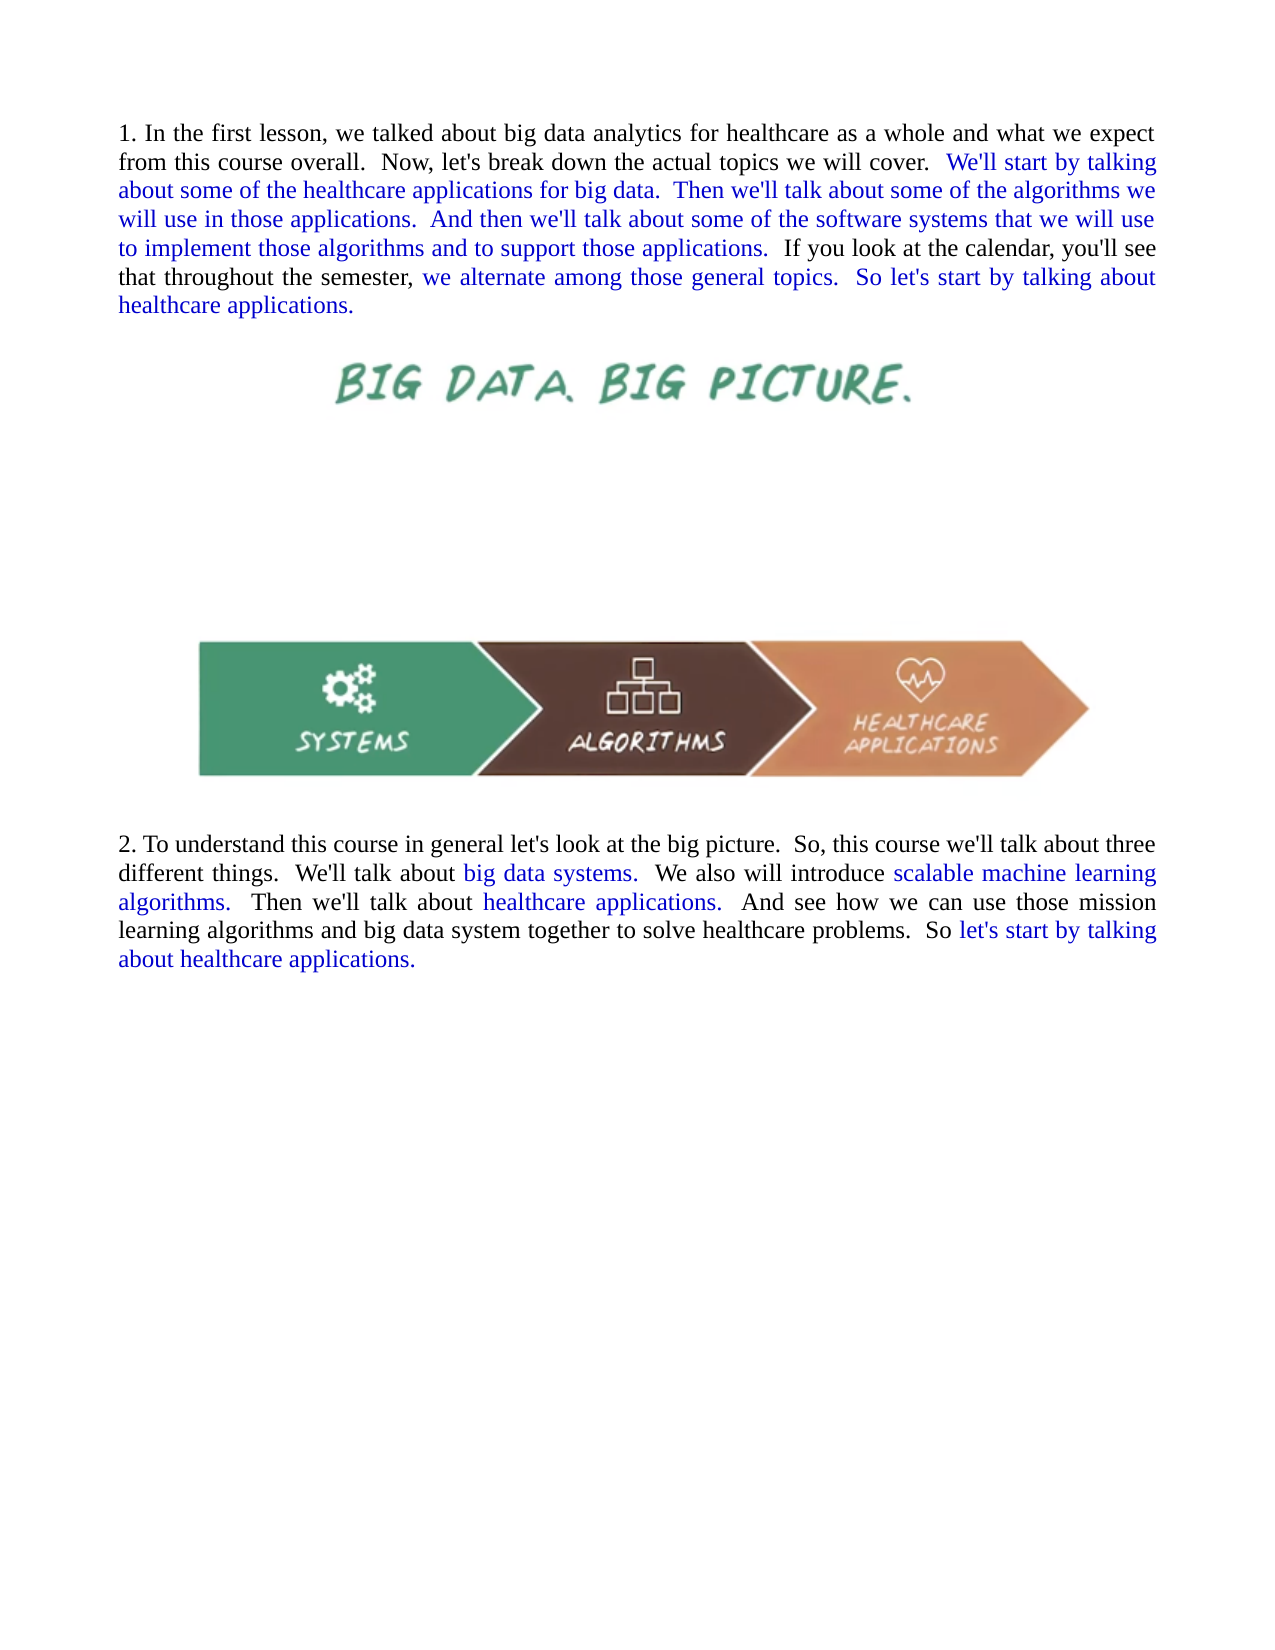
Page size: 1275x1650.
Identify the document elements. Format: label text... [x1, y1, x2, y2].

text 1. In the first lesson, we talked about big data analytics for healthcare as a whole and what we expect from this course overall. Now, let's break down the actual topics we will cover. We'll start by talking about some of the healthcare applications for big data. Then we'll talk about some of the algorithms we will use in those applications. And then we'll talk about some of the software systems that we will use to implement those algorithms and to support those applications. If you look at the calendar, you'll see that throughout the semester, we alternate among those general topics. So let's start by talking about healthcare applications. [118, 118, 1157, 319]
picture [118, 348, 1157, 801]
text 2. To understand this course in general let's look at the big picture. So, this course we'll talk about three different things. We'll talk about big data systems. We also will introduce scalable machine learning algorithms. Then we'll talk about healthcare applications. And see how we can use those mission learning algorithms and big data system together to solve healthcare problems. So let's start by talking about healthcare applications. [118, 829, 1157, 973]
